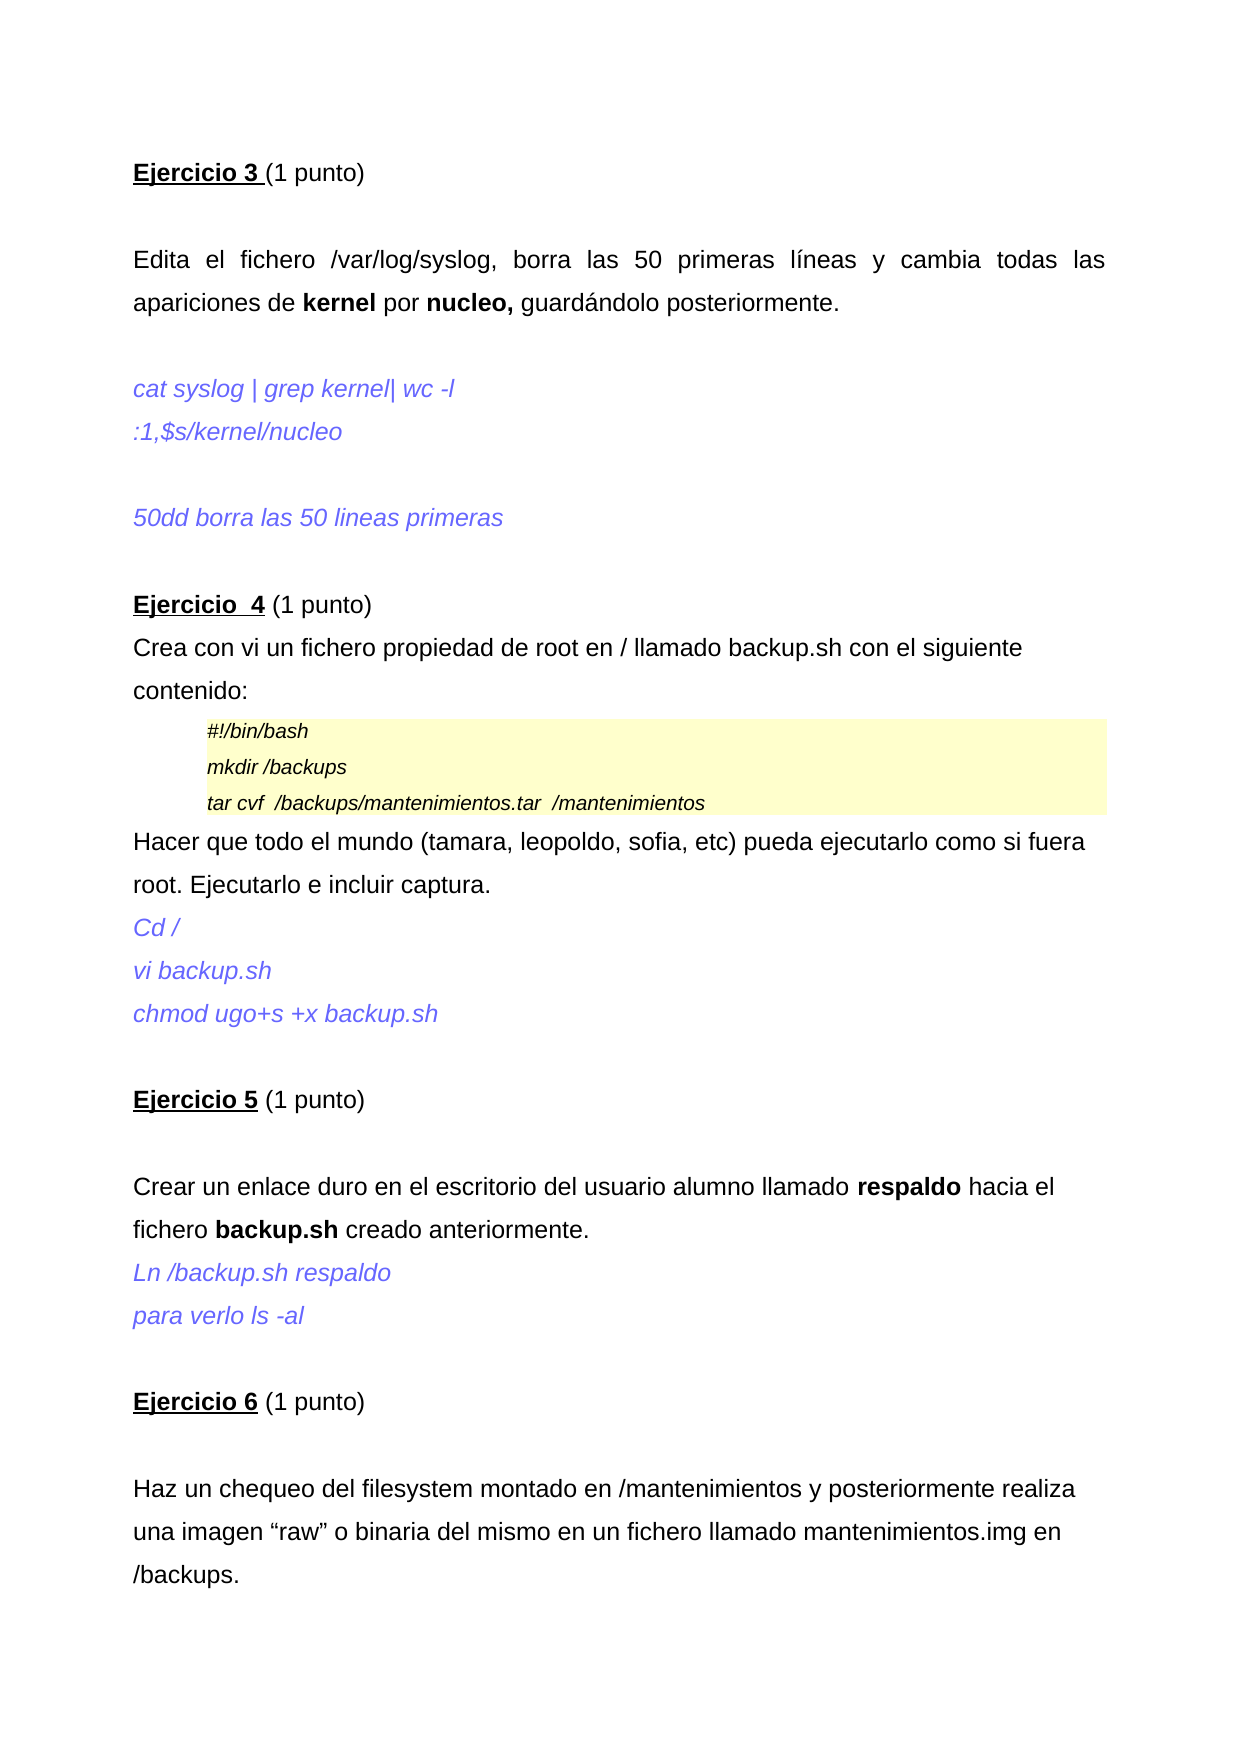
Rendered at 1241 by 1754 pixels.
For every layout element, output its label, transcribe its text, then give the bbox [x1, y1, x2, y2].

text cat syslog | grep kernel| wc -l [133, 374, 1107, 403]
text Edita el fichero /var/log/syslog, borra las 50 primeras líneas y cambia todas las apariciones de kernel por nucleo, guardándolo posteriormente. [133, 244, 1107, 316]
list Crea con vi un fichero propiedad de root en / llamado backup.sh con el siguiente contenido: [133, 633, 1107, 704]
text Ejercicio 3 (1 punto) [133, 158, 1107, 187]
text para verlo ls -al [133, 1301, 1107, 1330]
text 50dd borra las 50 lineas primeras [133, 503, 1107, 532]
text Haz un chequeo del filesystem montado en /mantenimientos y posteriormente realiza una imagen “raw” o binaria del mismo en un fichero llamado mantenimientos.img en /backups. [133, 1474, 1107, 1589]
text :1,$s/kernel/nucleo [133, 417, 1107, 446]
list mkdir /backups [207, 755, 1107, 779]
list Crear un enlace duro en el escritorio del usuario alumno llamado respaldo hacia el fichero backup.sh creado anteriormente. [133, 1172, 1107, 1244]
list tar cvf /backups/mantenimientos.tar /mantenimientos [207, 791, 1107, 815]
list #!/bin/bash [207, 719, 1107, 743]
list Hacer que todo el mundo (tamara, leopoldo, sofia, etc) pueda ejecutarlo como si fuera root. Ejecutarlo e incluir captura. [133, 827, 1107, 899]
text chmod ugo+s +x backup.sh [133, 999, 1107, 1028]
text Cd / [133, 913, 1107, 942]
text Ejercicio 5 (1 punto) [133, 1086, 1107, 1114]
text Ln /backup.sh respaldo [133, 1258, 1107, 1287]
text Ejercicio 6 (1 punto) [133, 1387, 1107, 1416]
text vi backup.sh [133, 956, 1107, 985]
list Ejercicio 4 (1 punto) [133, 589, 1107, 618]
